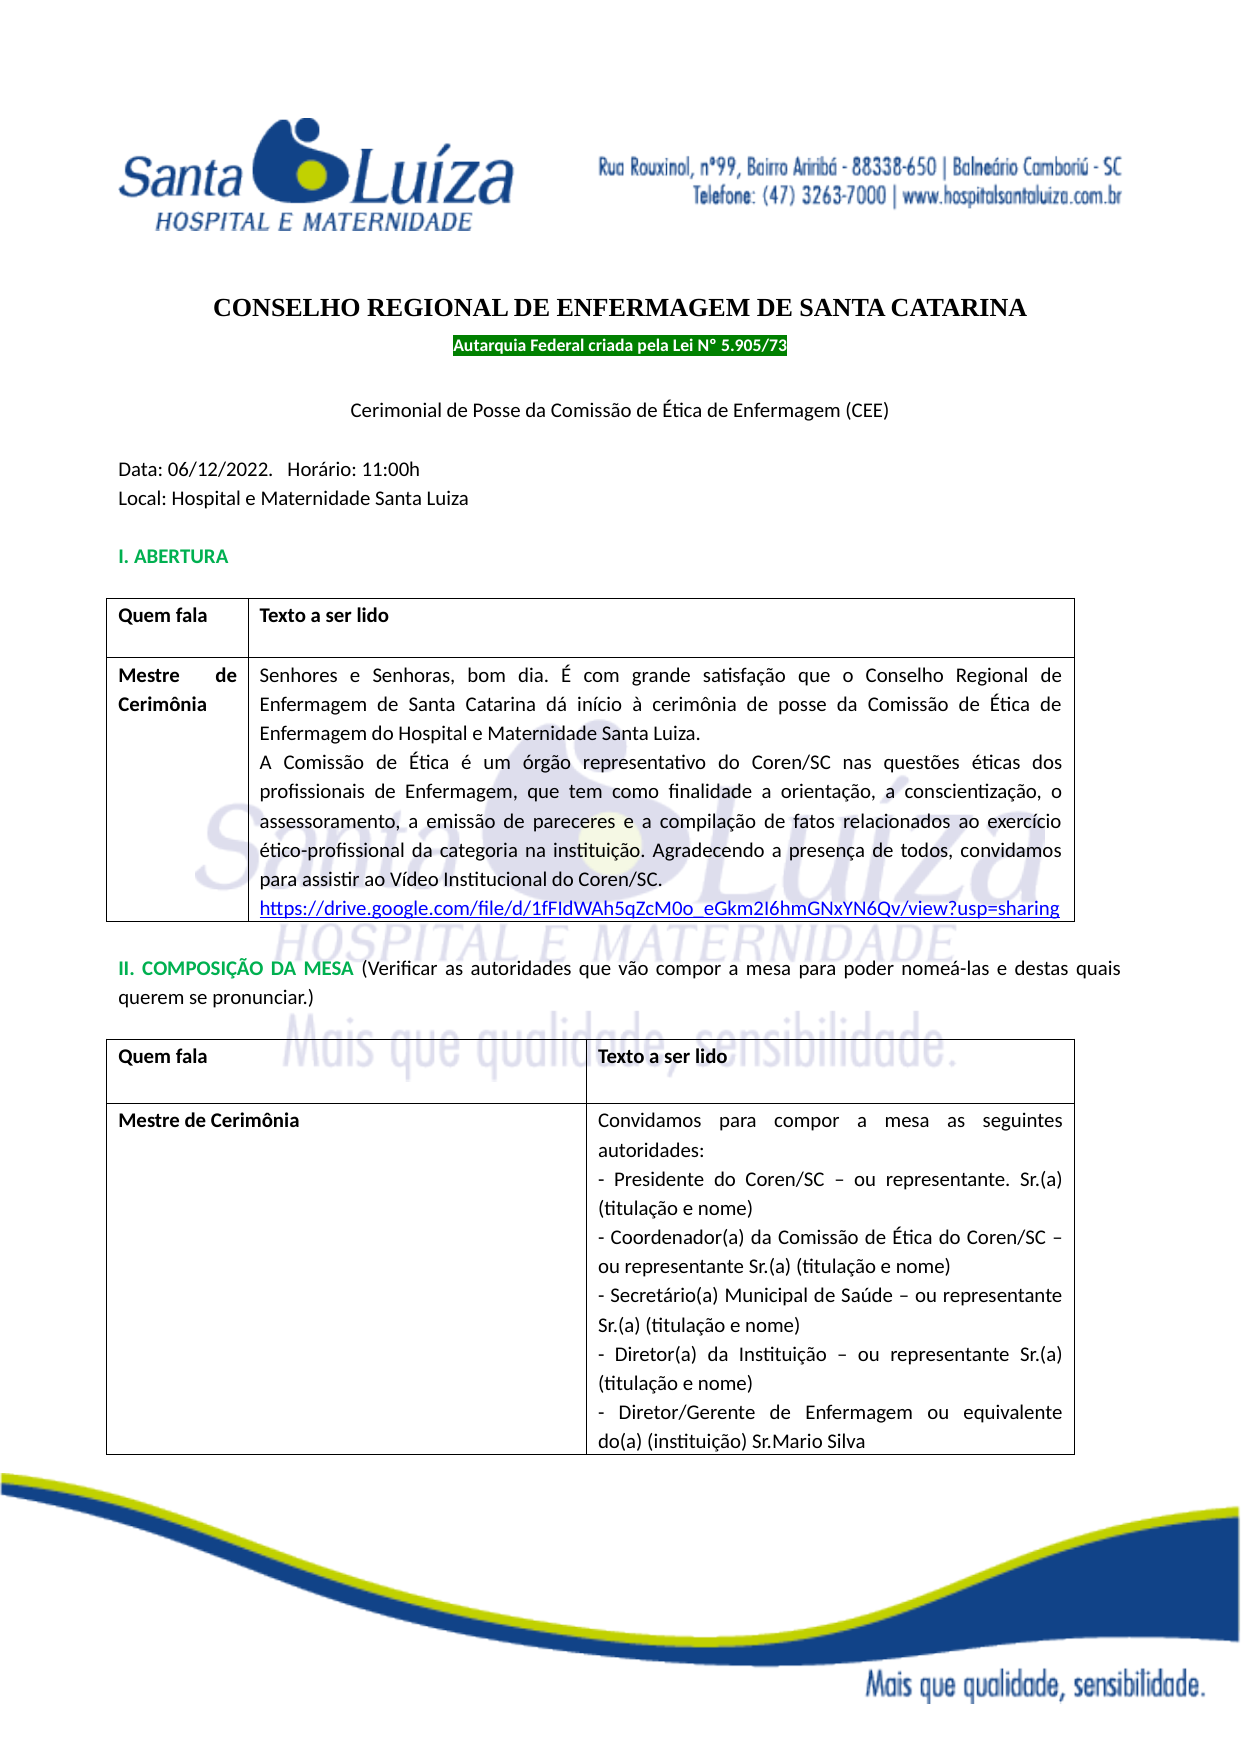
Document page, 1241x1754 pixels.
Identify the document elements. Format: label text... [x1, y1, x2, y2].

table_header Texto a ser lido [249, 599, 1074, 657]
table_header Quem fala [107, 1040, 586, 1103]
text II. COMPOSIÇÃO DA MESA (Verificar as autoridades que vão compor a mesa para poder nomeá-las e destas quais querem se pronunciar.) [118, 951, 1122, 1009]
picture [0, 1473, 1241, 1704]
picture [302, 922, 939, 951]
text Local: Hospital e Maternidade Santa Luiza [118, 481, 1122, 510]
table_header Quem fala [107, 599, 248, 657]
table_cell Senhores e Senhoras, bom dia. É com grande satisfação que o Conselho Regional de Enfermagem de Santa Catarina dá início à cerimônia de posse da Comissão de Ética de Enfermagem do Hospital e Maternidade Santa Luiza. A Comissão de Ética é um órgão representativo do Coren/SC nas questões éticas dos profissionais de Enfermagem, que tem como finalidade a orientação, a conscientização, o assessoramento, a emissão de pareceres e a compilação de fatos relacionados ao exercício ético-profissional da categoria na instituição. Agradecendo a presença de todos, convidamos para assistir ao Vídeo Institucional do Coren/SC. https://drive.google.com/file/d/1fFIdWAh5qZcM0o_eGkm2I6hmGNxYN6Qv/view?usp=sharing [249, 658, 1074, 921]
picture [118, 118, 1123, 231]
text I. ABERTURA [118, 539, 1122, 569]
table_header Texto a ser lido [587, 1040, 1074, 1103]
text Cerimonial de Posse da Comissão de Ética de Enfermagem (CEE) [118, 394, 1122, 423]
text Autarquia Federal criada pela Lei Nº 5.905/73 [118, 327, 1122, 356]
picture [302, 1009, 939, 1037]
table_cell Mestre de Cerimônia [107, 1104, 586, 1454]
table_cell Mestre de Cerimônia [107, 658, 248, 921]
table_cell Convidamos para compor a mesa as seguintes autoridades: - Presidente do Coren/SC – ou representante. Sr.(a) (titulação e nome) - Coordenador(a) da Comissão de Ética do Coren/SC – ou representante Sr.(a) (titulação e nome) - Secretário(a) Municipal de Saúde – ou representante Sr.(a) (titulação e nome) - Diretor(a) da Instituição – ou representante Sr.(a) (titulação e nome) - Diretor/Gerente de Enfermagem ou equivalente do(a) (instituição) Sr.Mario Silva [587, 1104, 1074, 1454]
text Data: 06/12/2022. Horário: 11:00h [118, 452, 1122, 481]
text CONSELHO REGIONAL DE ENFERMAGEM DE SANTA CATARINA [118, 292, 1122, 322]
